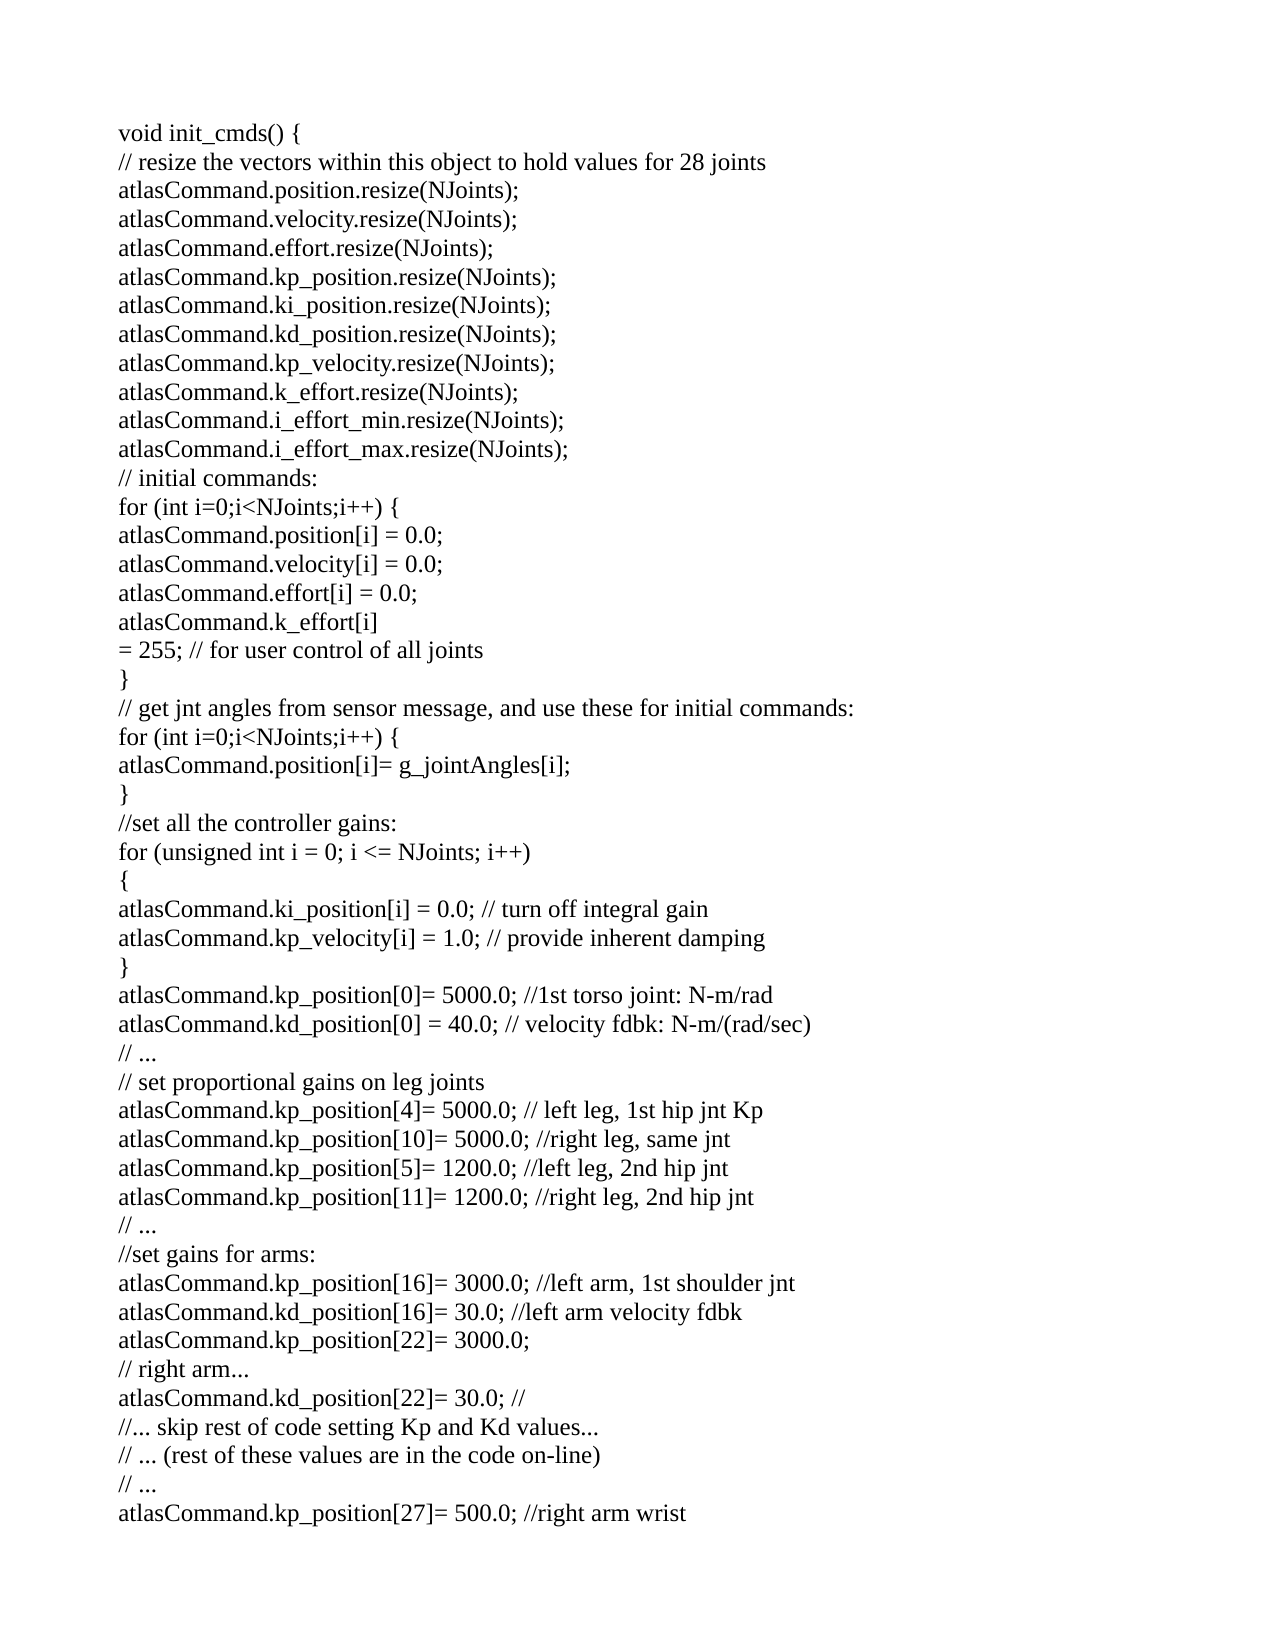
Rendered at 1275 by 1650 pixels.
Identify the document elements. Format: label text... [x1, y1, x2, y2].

text // right arm... [118, 1354, 1157, 1383]
text atlasCommand.ki_position.resize(NJoints); [118, 291, 1157, 319]
text void init_cmds() { [118, 118, 1157, 147]
text atlasCommand.k_effort[i] [118, 607, 1157, 636]
text // ... [118, 1211, 1157, 1239]
text // get jnt angles from sensor message, and use these for initial commands: [118, 693, 1157, 722]
text } [118, 664, 1157, 693]
text atlasCommand.kp_position[27]= 500.0; //right arm wrist [118, 1498, 1157, 1527]
text for (int i=0;i<NJoints;i++) { [118, 492, 1157, 521]
text atlasCommand.kd_position[16]= 30.0; //left arm velocity fdbk [118, 1297, 1157, 1326]
text atlasCommand.ki_position[i] = 0.0; // turn off integral gain [118, 894, 1157, 923]
text atlasCommand.kd_position[22]= 30.0; // [118, 1383, 1157, 1412]
text //set gains for arms: [118, 1239, 1157, 1268]
text atlasCommand.kp_position[16]= 3000.0; //left arm, 1st shoulder jnt [118, 1268, 1157, 1297]
text atlasCommand.kp_position[22]= 3000.0; [118, 1326, 1157, 1354]
text atlasCommand.position[i] = 0.0; [118, 521, 1157, 549]
text atlasCommand.kp_position[4]= 5000.0; // left leg, 1st hip jnt Kp [118, 1096, 1157, 1124]
text atlasCommand.kp_position[5]= 1200.0; //left leg, 2nd hip jnt [118, 1153, 1157, 1182]
text atlasCommand.effort[i] = 0.0; [118, 578, 1157, 607]
text atlasCommand.velocity.resize(NJoints); [118, 204, 1157, 233]
text atlasCommand.kp_position[11]= 1200.0; //right leg, 2nd hip jnt [118, 1182, 1157, 1211]
text // set proportional gains on leg joints [118, 1067, 1157, 1096]
text atlasCommand.position.resize(NJoints); [118, 176, 1157, 204]
text for (int i=0;i<NJoints;i++) { [118, 722, 1157, 751]
text //set all the controller gains: [118, 808, 1157, 837]
text // ... (rest of these values are in the code on-line) [118, 1441, 1157, 1469]
text atlasCommand.kp_position[10]= 5000.0; //right leg, same jnt [118, 1124, 1157, 1153]
text // resize the vectors within this object to hold values for 28 joints [118, 147, 1157, 176]
text { [118, 866, 1157, 894]
text atlasCommand.kd_position[0] = 40.0; // velocity fdbk: N-m/(rad/sec) [118, 1009, 1157, 1038]
text // ... [118, 1469, 1157, 1498]
text atlasCommand.kp_velocity.resize(NJoints); [118, 348, 1157, 377]
text atlasCommand.position[i]= g_jointAngles[i]; [118, 751, 1157, 779]
text = 255; // for user control of all joints [118, 636, 1157, 664]
text for (unsigned int i = 0; i <= NJoints; i++) [118, 837, 1157, 866]
text atlasCommand.effort.resize(NJoints); [118, 233, 1157, 262]
text //... skip rest of code setting Kp and Kd values... [118, 1412, 1157, 1441]
text atlasCommand.kp_position[0]= 5000.0; //1st torso joint: N-m/rad [118, 981, 1157, 1009]
text } [118, 779, 1157, 808]
text atlasCommand.i_effort_max.resize(NJoints); [118, 434, 1157, 463]
text atlasCommand.kp_velocity[i] = 1.0; // provide inherent damping [118, 923, 1157, 952]
text // ... [118, 1038, 1157, 1067]
text atlasCommand.i_effort_min.resize(NJoints); [118, 406, 1157, 434]
text } [118, 952, 1157, 981]
text atlasCommand.k_effort.resize(NJoints); [118, 377, 1157, 406]
text atlasCommand.kp_position.resize(NJoints); [118, 262, 1157, 291]
text atlasCommand.kd_position.resize(NJoints); [118, 319, 1157, 348]
text atlasCommand.velocity[i] = 0.0; [118, 549, 1157, 578]
text // initial commands: [118, 463, 1157, 492]
